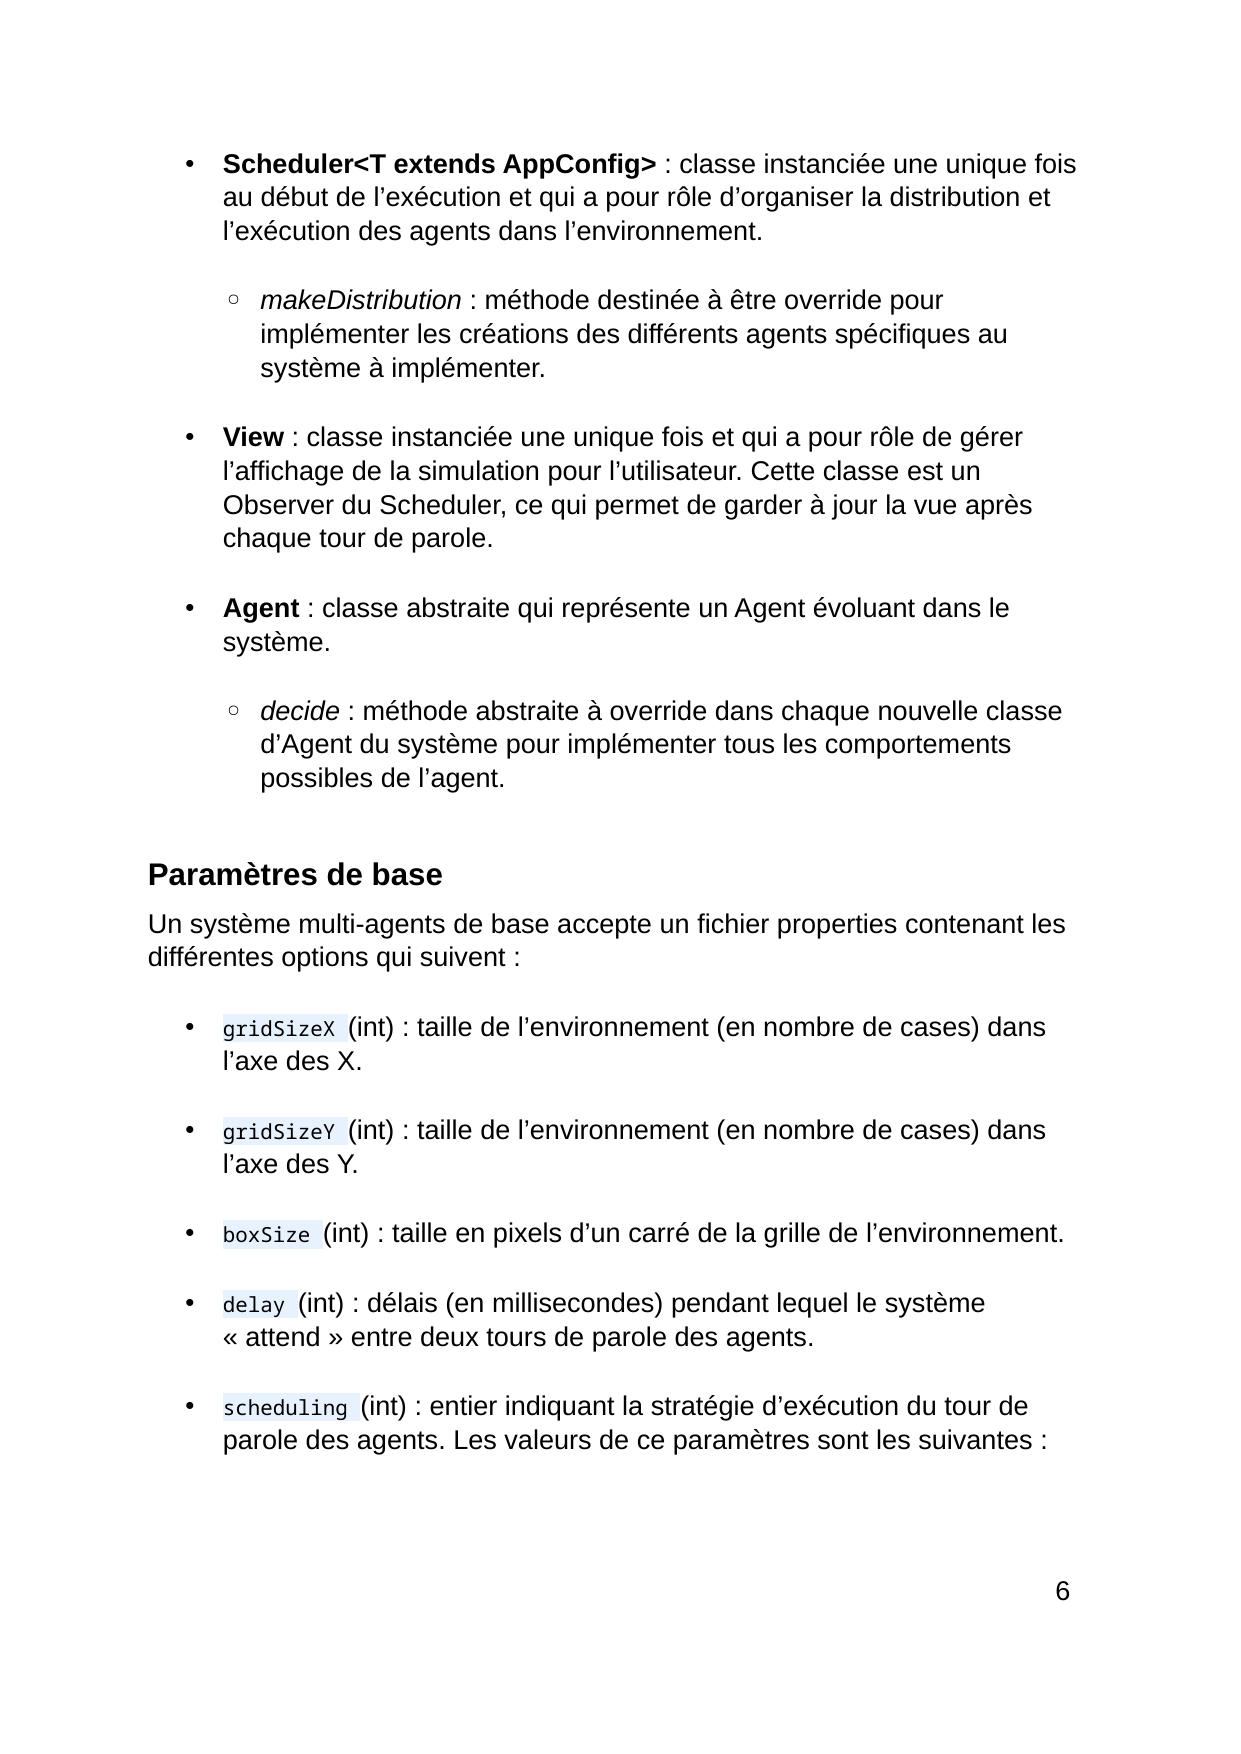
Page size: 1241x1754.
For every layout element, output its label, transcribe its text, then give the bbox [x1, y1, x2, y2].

list scheduling (int) : entier indiquant la stratégie d’exécution du tour de parole des agents. Les valeurs de ce paramètres sont les suivantes : [185, 1390, 1093, 1455]
list boxSize (int) : taille en pixels d’un carré de la grille de l’environnement. [185, 1217, 1093, 1249]
text Un système multi-agents de base accepte un fichier properties contenant les différentes options qui suivent : [148, 908, 1093, 973]
list delay (int) : délais (en millisecondes) pendant lequel le système « attend » entre deux tours de parole des agents. [185, 1287, 1093, 1352]
list Agent : classe abstraite qui représente un Agent évoluant dans le système. [185, 592, 1093, 657]
list makeDistribution : méthode destinée à être override pour implémenter les créations des différents agents spécifiques au système à implémenter. [223, 284, 1093, 383]
list gridSizeY (int) : taille de l’environnement (en nombre de cases) dans l’axe des Y. [185, 1114, 1093, 1179]
list View : classe instanciée une unique fois et qui a pour rôle de gérer l’affichage de la simulation pour l’utilisateur. Cette classe est un Observer du Scheduler, ce qui permet de garder à jour la vue après chaque tour de parole. [185, 421, 1093, 554]
list Scheduler<T extends AppConfig> : classe instanciée une unique fois au début de l’exécution et qui a pour rôle d’organiser la distribution et l’exécution des agents dans l’environnement. [185, 148, 1093, 246]
list decide : méthode abstraite à override dans chaque nouvelle classe d’Agent du système pour implémenter tous les comportements possibles de l’agent. [223, 695, 1093, 793]
list gridSizeX (int) : taille de l’environnement (en nombre de cases) dans l’axe des X. [185, 1011, 1093, 1076]
text Paramètres de base [148, 856, 1093, 892]
